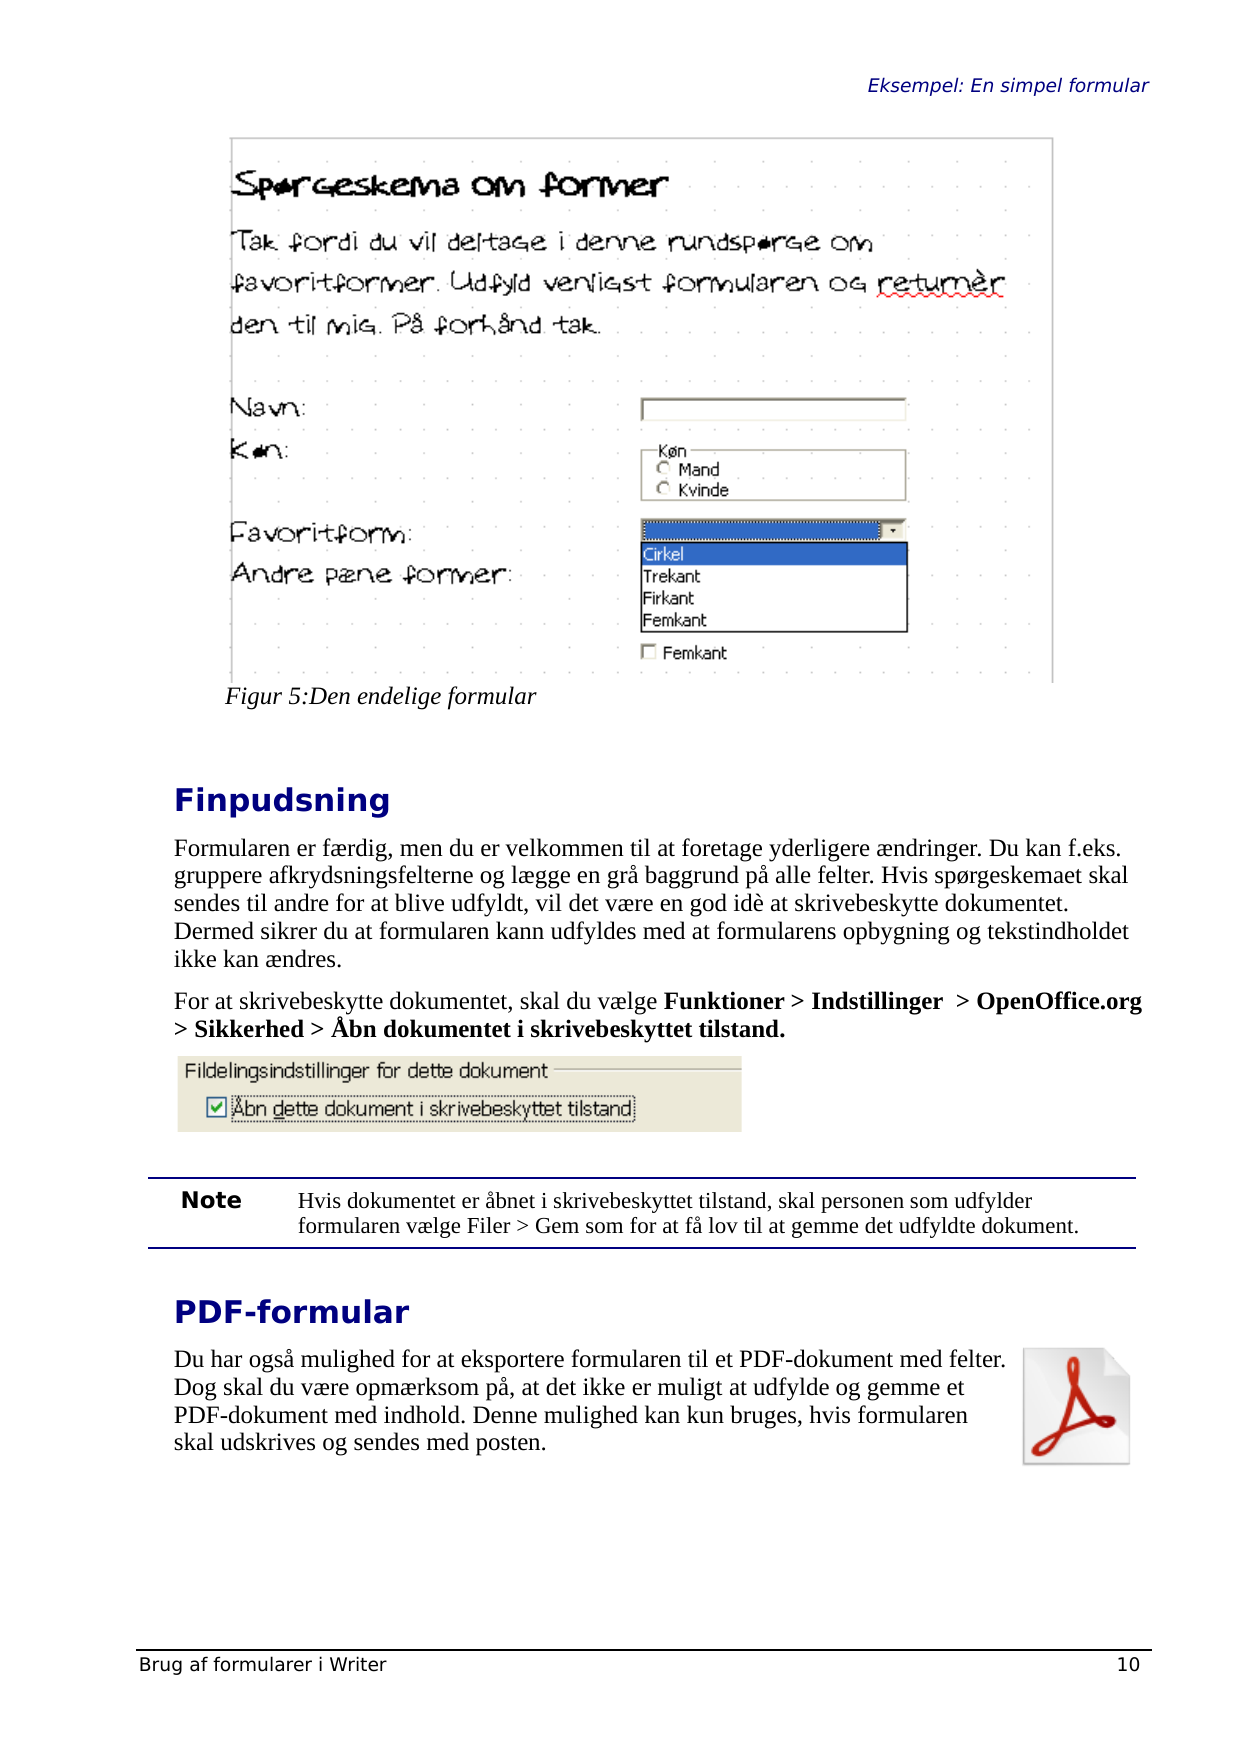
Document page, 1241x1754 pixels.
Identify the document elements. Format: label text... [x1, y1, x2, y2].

table_header Hvis dokumentet er åbnet i skrivebeskyttet tilstand, skal personen som udfylder formularen vælge Filer > Gem som for at få lov til at gemme det udfyldte dokument. [274, 1179, 1136, 1247]
text Formularen er færdig, men du er velkommen til at foretage yderligere ændringer. Du kan f.eks. gruppere afkrydsningsfelterne og lægge en grå baggrund på alle felter. Hvis spørgeskemaet skal sendes til andre for at blive udfyldt, vil det være en god idè at skrivebeskytte dokumentet. Dermed sikrer du at formularen kann udfyldes med at formularens opbygning og tekstindholdet ikke kan ændres. [174, 834, 1152, 972]
text For at skrivebeskytte dokumentet, skal du vælge Funktioner > Indstillinger > OpenOffice.org > Sikkerhed > Åbn dokumentet i skrivebeskyttet tilstand. [174, 987, 1152, 1043]
table_header Note [148, 1179, 274, 1247]
picture [225, 134, 1063, 683]
picture [1011, 1343, 1137, 1469]
picture [177, 1056, 742, 1132]
subtitle Finpudsning [174, 783, 1152, 819]
text Du har også mulighed for at eksportere formularen til et PDF-dokument med felter. Dog skal du være opmærksom på, at det ikke er muligt at udfylde og gemme et PDF-dokument med indhold. Denne mulighed kan kun bruges, hvis formularen skal udskrives og sendes med posten. [174, 1345, 1011, 1456]
subtitle PDF-formular [174, 1294, 1152, 1331]
text Figur 5:Den endelige formular [225, 683, 1062, 710]
